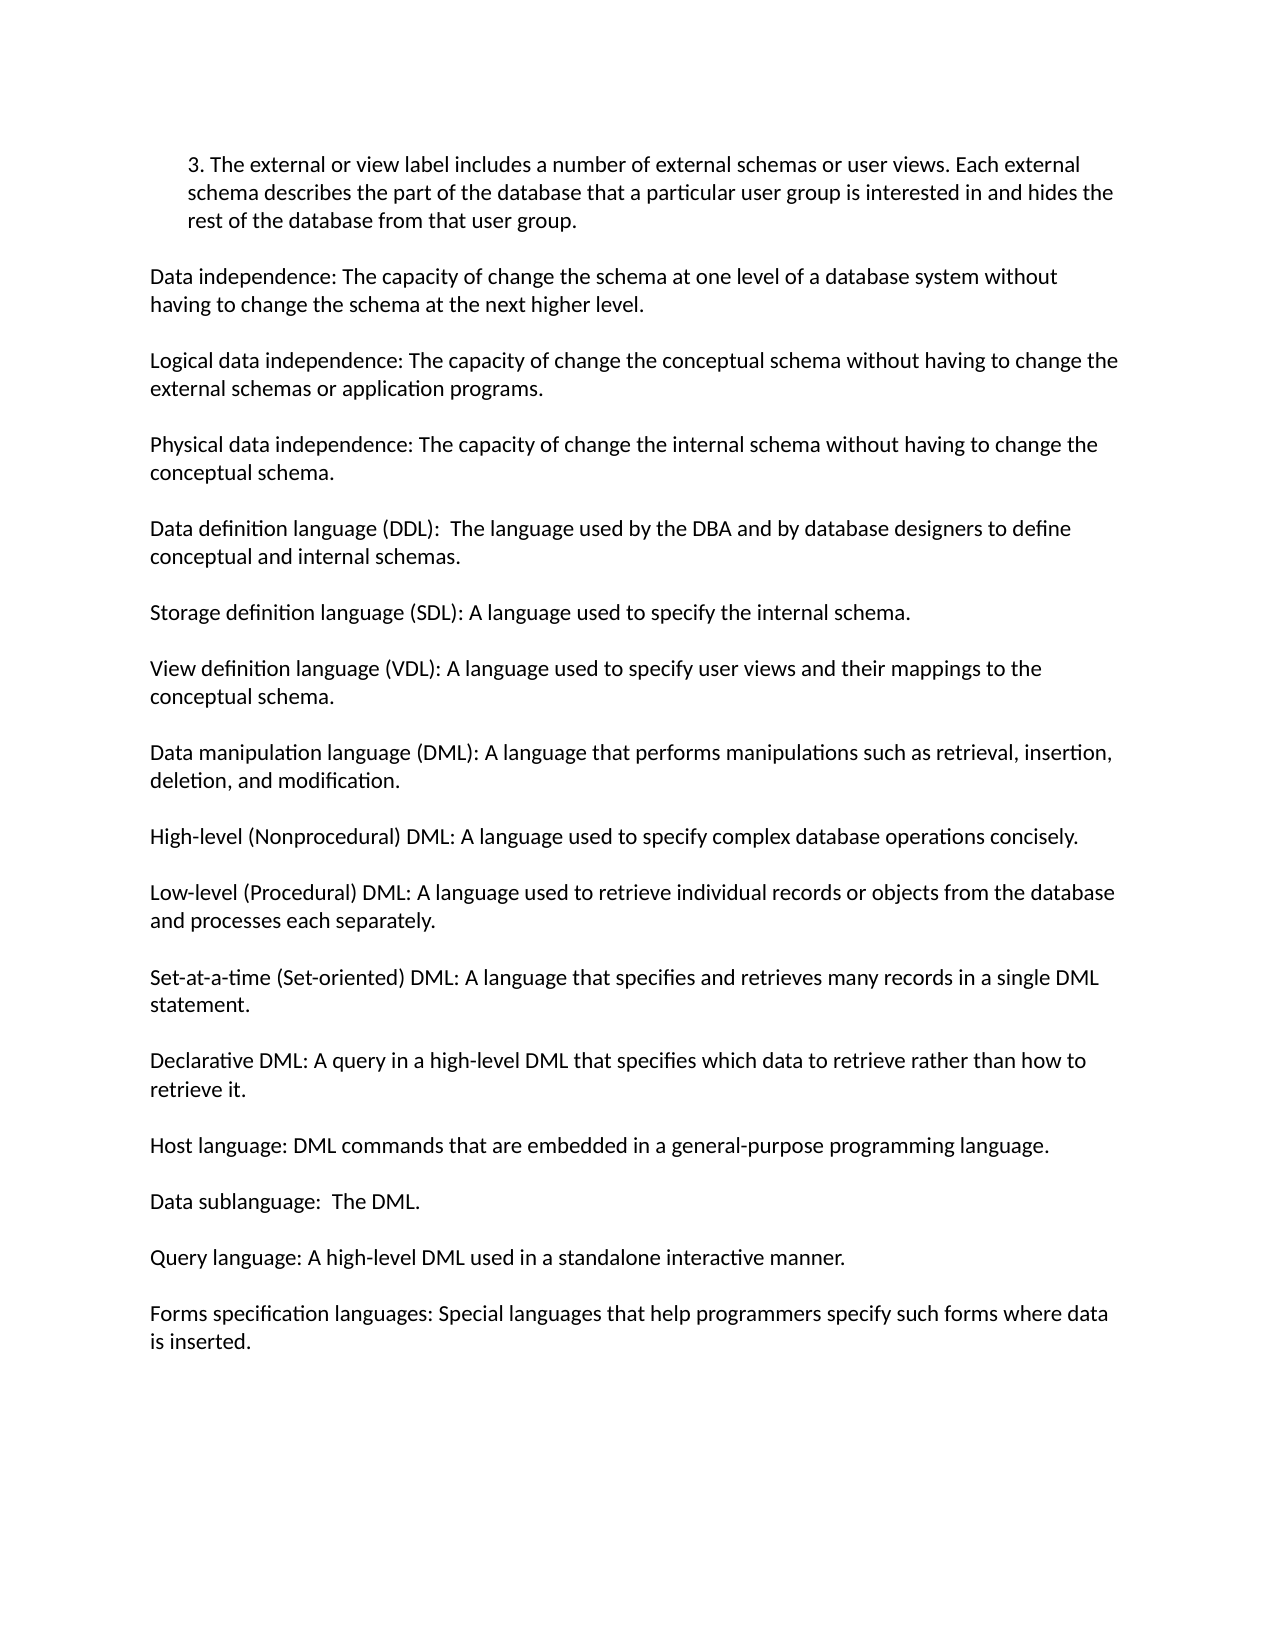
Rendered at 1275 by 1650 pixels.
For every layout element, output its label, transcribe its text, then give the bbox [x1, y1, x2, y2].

text Declarative DML: A query in a high-level DML that specifies which data to retrieve rather than how to retrieve it. [150, 1047, 1125, 1103]
text Forms specification languages: Special languages that help programmers specify such forms where data is inserted. [150, 1299, 1125, 1355]
text Query language: A high-level DML used in a standalone interactive manner. [150, 1243, 1125, 1271]
text 3. The external or view label includes a number of external schemas or user views. Each external schema describes the part of the database that a particular user group is interested in and hides the rest of the database from that user group. [187, 150, 1125, 234]
text View definition language (VDL): A language used to specify user views and their mappings to the conceptual schema. [150, 654, 1125, 710]
text Logical data independence: The capacity of change the conceptual schema without having to change the external schemas or application programs. [150, 346, 1125, 402]
text Host language: DML commands that are embedded in a general-purpose programming language. [150, 1131, 1125, 1159]
text Data sublanguage: The DML. [150, 1187, 1125, 1215]
text Physical data independence: The capacity of change the internal schema without having to change the conceptual schema. [150, 430, 1125, 486]
text Set-at-a-time (Set-oriented) DML: A language that specifies and retrieves many records in a single DML statement. [150, 963, 1125, 1019]
text Data manipulation language (DML): A language that performs manipulations such as retrieval, insertion, deletion, and modification. [150, 738, 1125, 794]
text Data independence: The capacity of change the schema at one level of a database system without having to change the schema at the next higher level. [150, 262, 1125, 318]
text Data definition language (DDL): The language used by the DBA and by database designers to define conceptual and internal schemas. [150, 514, 1125, 570]
text High-level (Nonprocedural) DML: A language used to specify complex database operations concisely. [150, 822, 1125, 851]
text Storage definition language (SDL): A language used to specify the internal schema. [150, 598, 1125, 626]
text Low-level (Procedural) DML: A language used to retrieve individual records or objects from the database and processes each separately. [150, 878, 1125, 934]
